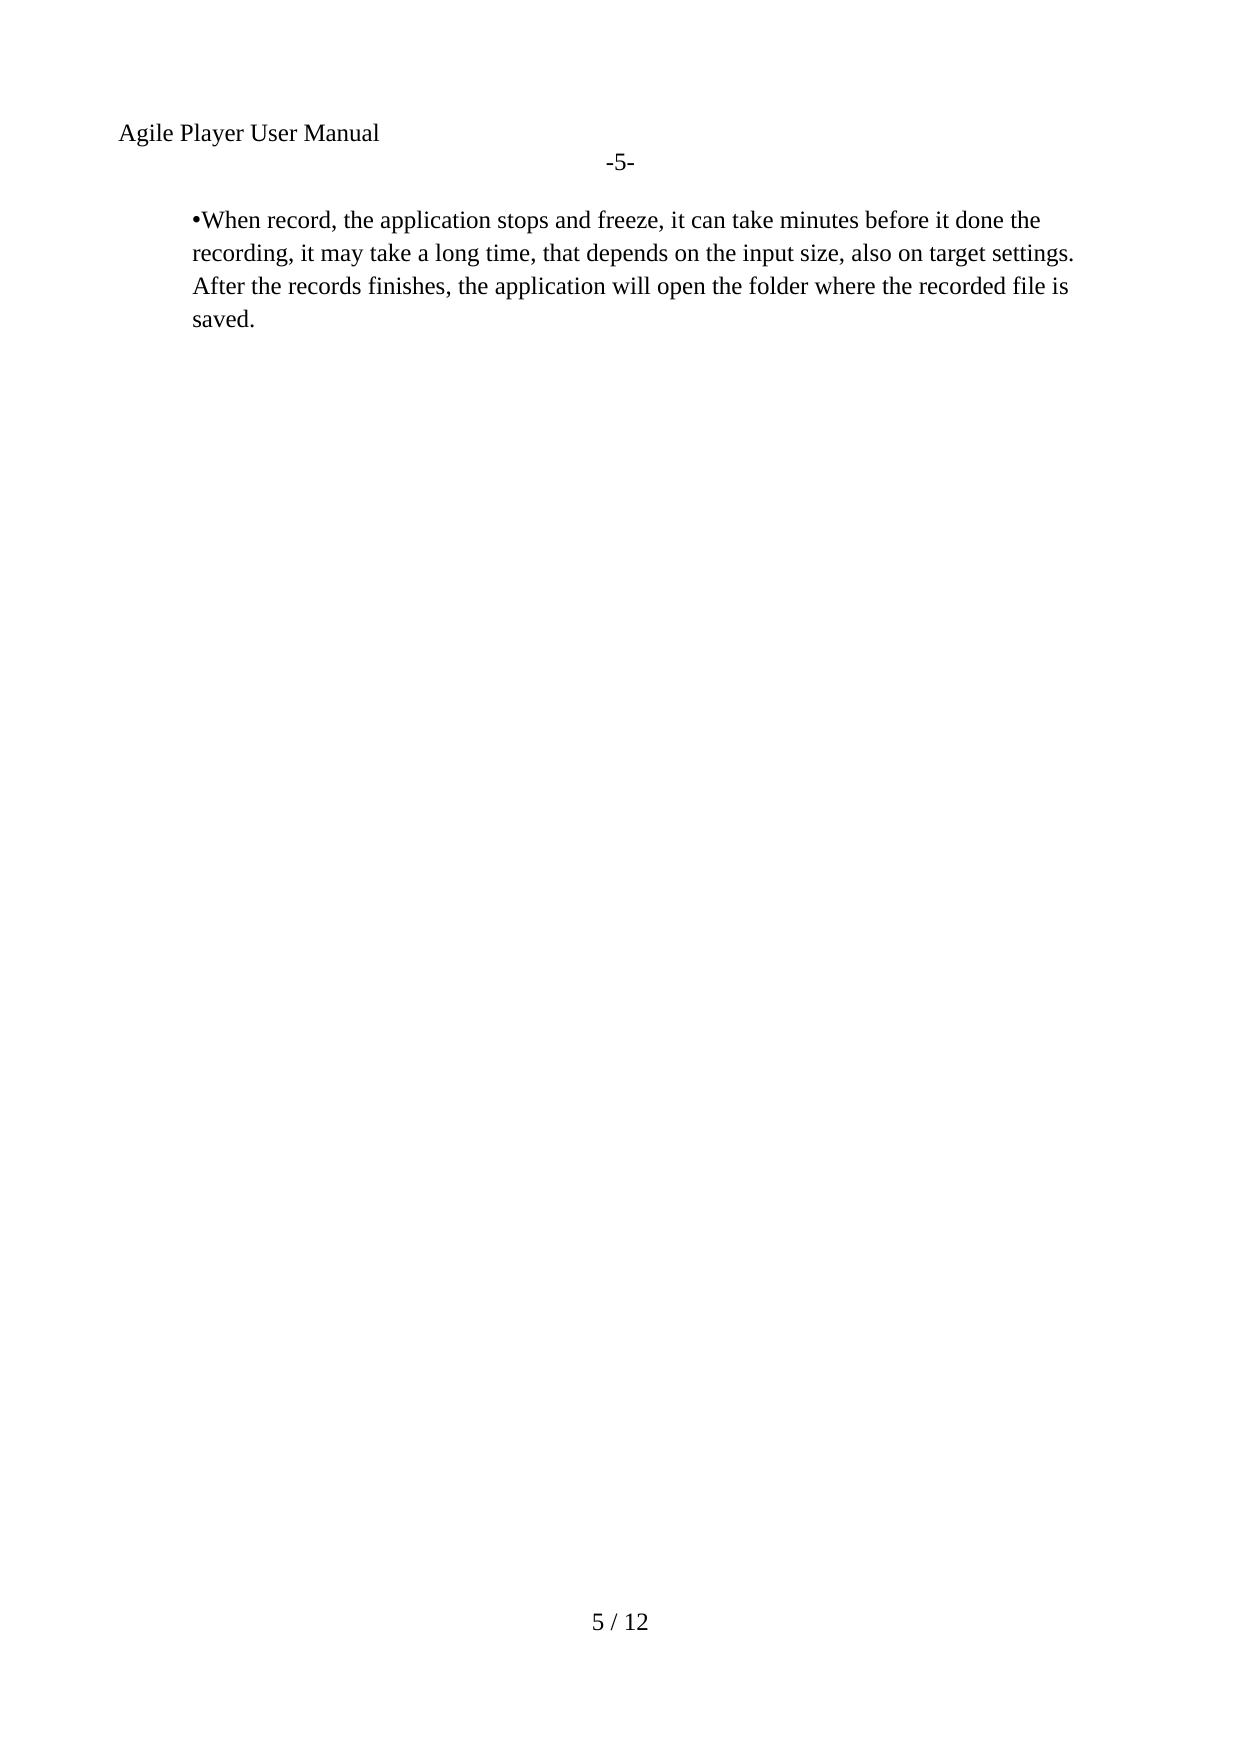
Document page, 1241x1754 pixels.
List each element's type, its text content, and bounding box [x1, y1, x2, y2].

list When record, the application stops and freeze, it can take minutes before it done the recording, it may take a long time, that depends on the input size, also on target settings. After the records finishes, the application will open the folder where the recorded file is saved. [118, 205, 1122, 333]
